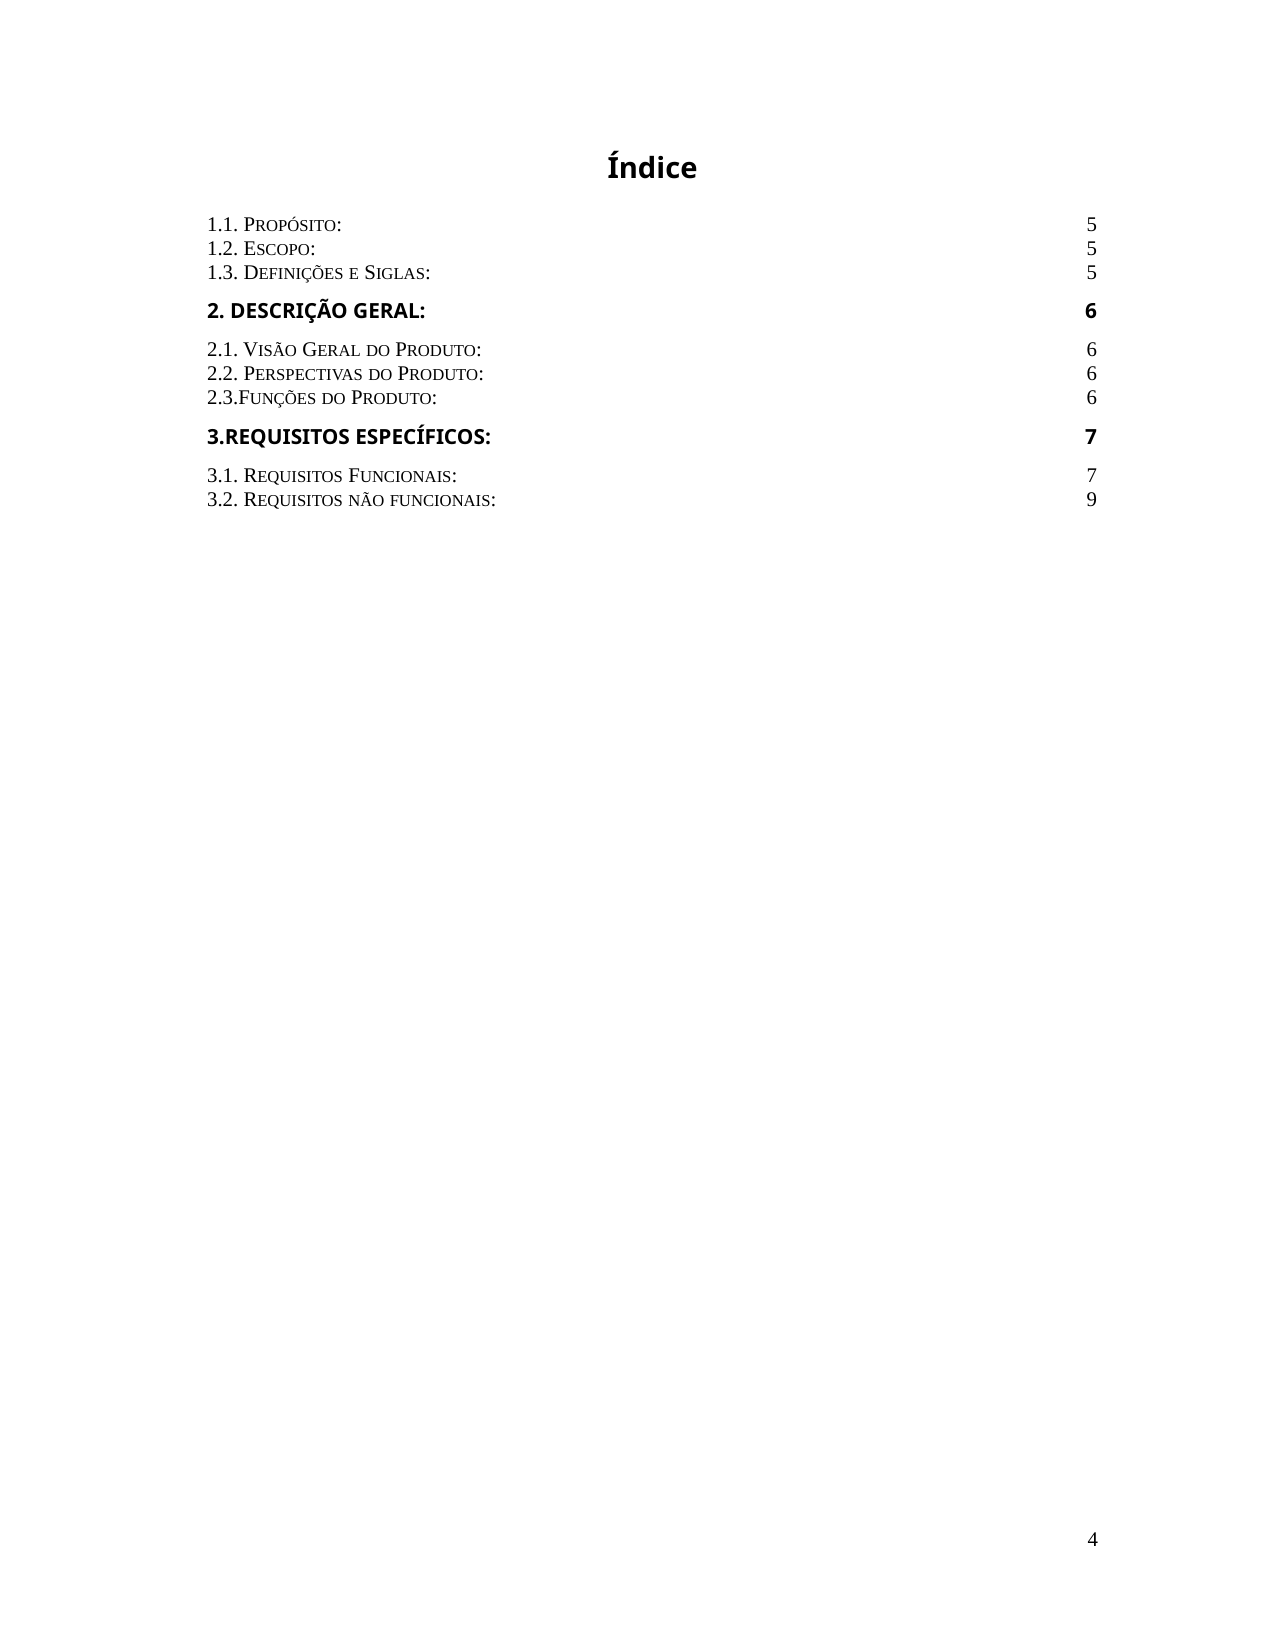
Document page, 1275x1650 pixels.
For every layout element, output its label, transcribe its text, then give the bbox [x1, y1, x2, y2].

text 1.1. Propósito: 5 [207, 211, 1098, 236]
text 3.1. Requisitos Funcionais: 7 [207, 463, 1098, 487]
text 2. DESCRIÇÃO GERAL: 6 [207, 296, 1098, 324]
text Índice [207, 148, 1098, 187]
text 3.2. Requisitos não funcionais: 9 [207, 487, 1098, 511]
text 1.2. Escopo: 5 [207, 236, 1098, 259]
text 1.3. Definições e Siglas: 5 [207, 259, 1098, 284]
text 2.1. Visão Geral do Produto: 6 [207, 337, 1098, 361]
text 2.3.Funções do Produto: 6 [207, 385, 1098, 409]
text 3.REQUISITOS ESPECÍFICOS: 7 [207, 422, 1098, 450]
text 2.2. Perspectivas do Produto: 6 [207, 361, 1098, 385]
